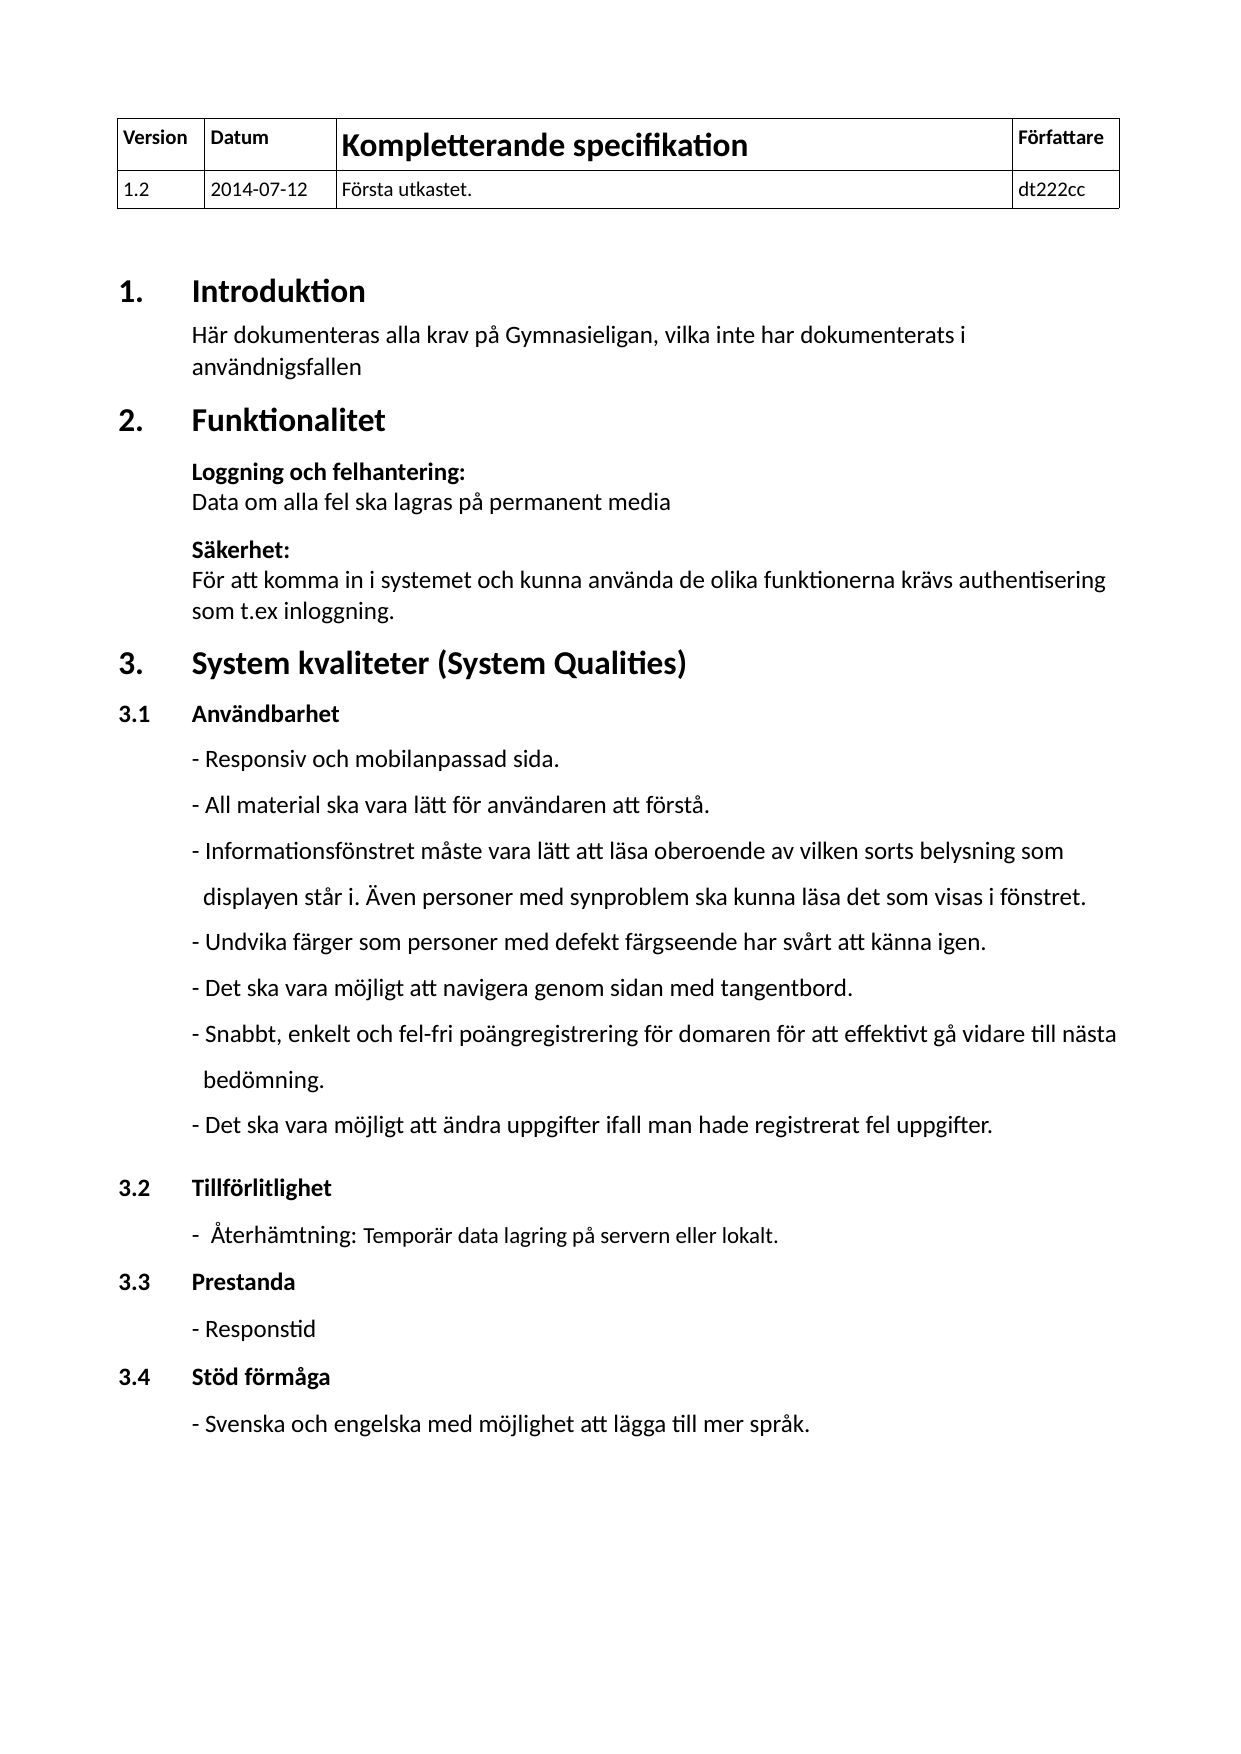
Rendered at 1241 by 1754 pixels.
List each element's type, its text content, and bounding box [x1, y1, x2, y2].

text Säkerhet: För att komma in i systemet och kunna använda de olika funktionerna krävs authentisering som t.ex inloggning. [118, 534, 1122, 625]
list 1. Introduktion Här dokumenteras alla krav på Gymnasieligan, vilka inte har dokumenterats i användnigsfallen [118, 270, 1122, 382]
text 3.4 Stöd förmåga [118, 1361, 1122, 1391]
text - Återhämtning: Temporär data lagring på servern eller lokalt. [118, 1219, 1122, 1249]
table_header Datum [205, 119, 336, 170]
text [118, 1591, 1122, 1622]
table_cell 2014-07-12 [205, 171, 336, 207]
table_cell dt222cc [1013, 171, 1119, 207]
text 2. Funktionalitet [118, 399, 1122, 439]
text 3. System kvaliteter (System Qualities) 3.1 Användbarhet - Responsiv och mobilanpassad sida. - All material ska vara lätt för användaren att förstå. - Informationsfönstret måste vara lätt att läsa oberoende av vilken sorts belysning som displayen står i. Även personer med synproblem ska kunna läsa det som visas i fönstret. - Undvika färger som personer med defekt färgseende har svårt att känna igen. - Det ska vara möjligt att navigera genom sidan med tangentbord. - Snabbt, enkelt och fel-fri poängregistrering för domaren för att effektivt gå vidare till nästa bedömning. - Det ska vara möjligt att ändra uppgifter ifall man hade registrerat fel uppgifter. [118, 642, 1122, 1140]
text 3.2 Tillförlitlighet [118, 1172, 1122, 1202]
text Loggning och felhantering: Data om alla fel ska lagras på permanent media [118, 456, 1122, 517]
text - Svenska och engelska med möjlighet att lägga till mer språk. [118, 1408, 1122, 1438]
text - Responstid [118, 1313, 1122, 1344]
table_cell 1.2 [118, 171, 204, 207]
table_cell Första utkastet. [337, 171, 1012, 207]
text 3.3 Prestanda [118, 1266, 1122, 1297]
table_header Kompletterande specifikation [337, 119, 1012, 170]
table_header Version [118, 119, 204, 170]
table_header Författare [1013, 119, 1119, 170]
